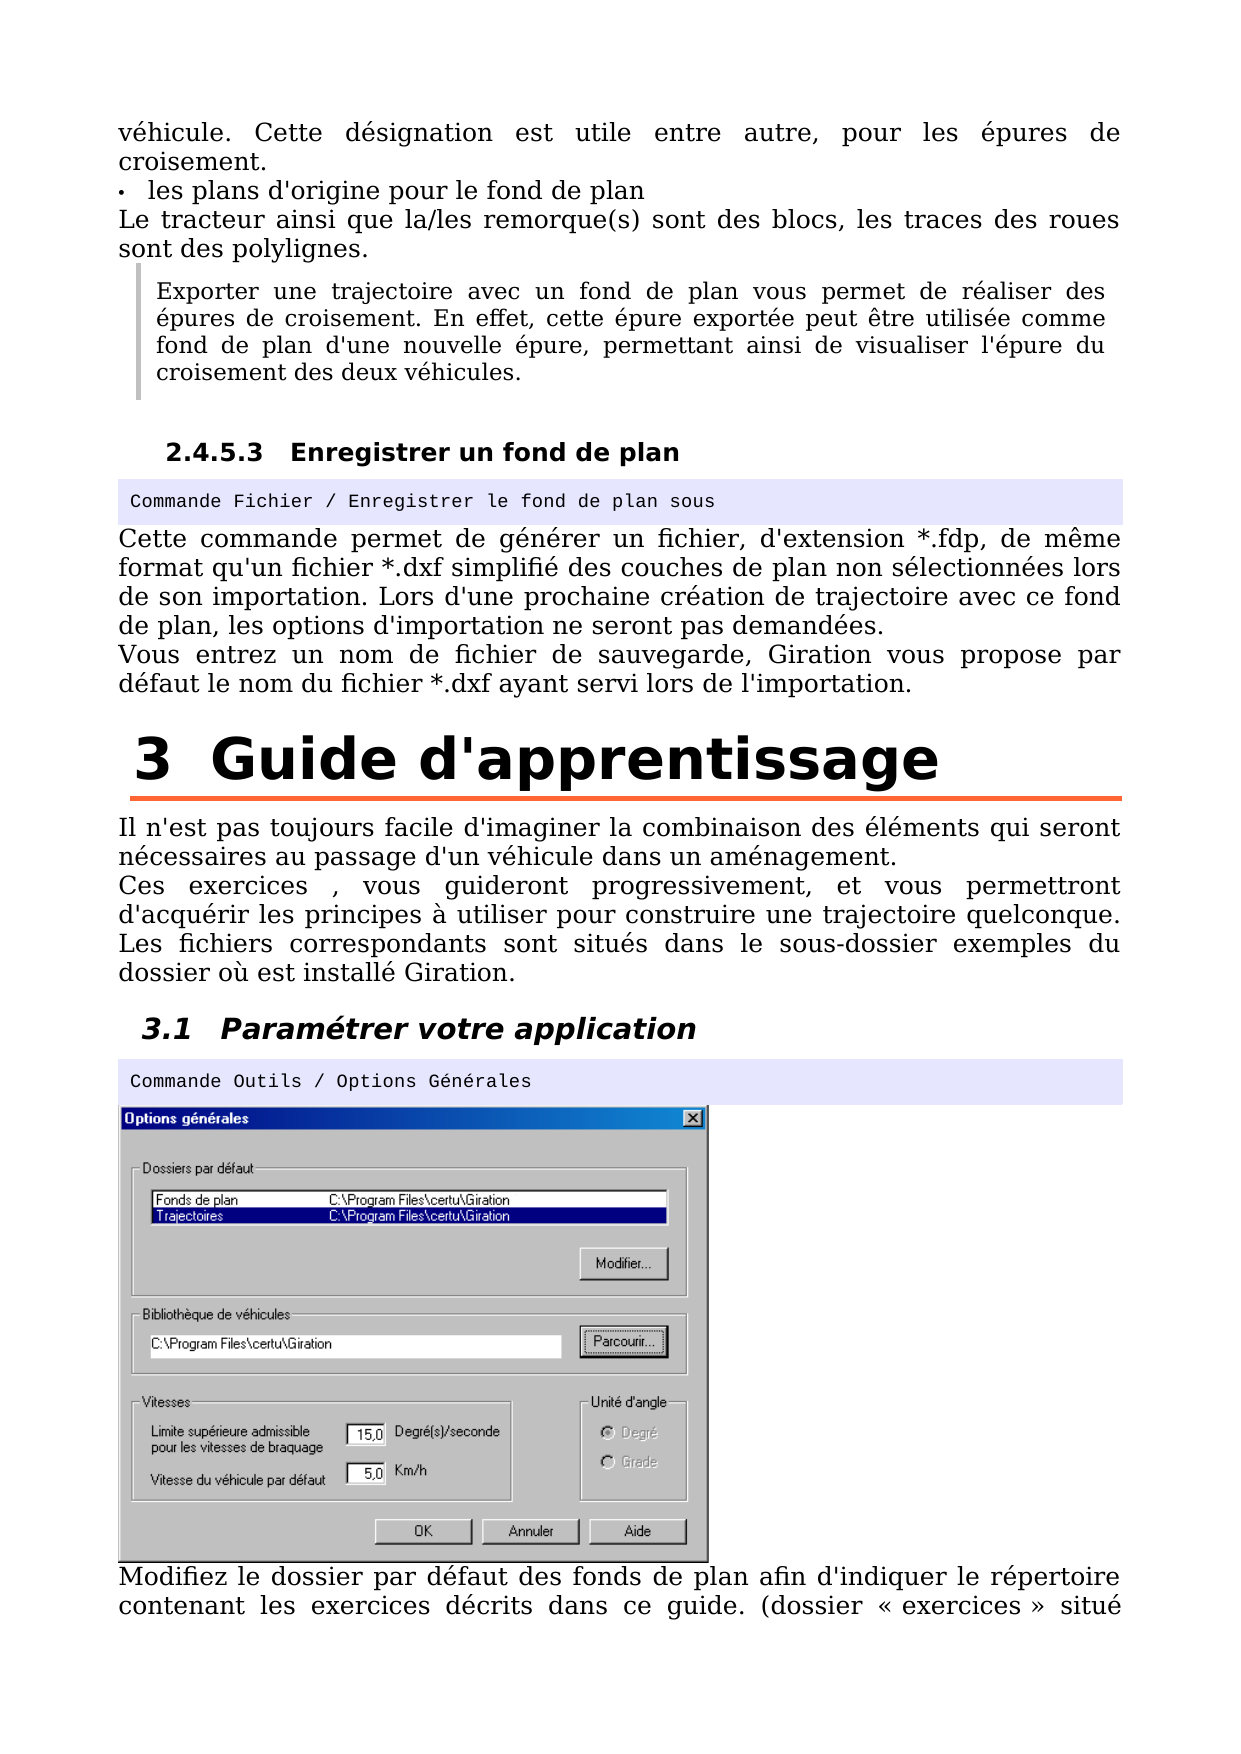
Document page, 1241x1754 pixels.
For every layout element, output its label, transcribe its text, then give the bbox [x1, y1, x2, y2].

subtitle Guide d'apprentissage [130, 723, 1122, 796]
text Ces exercices , vous guideront progressivement, et vous permettront d'acquérir les principes à utiliser pour construire une trajectoire quelconque. Les fichiers correspondants sont situés dans le sous-dossier exemples du dossier où est installé Giration. [118, 872, 1122, 988]
text Il n'est pas toujours facile d'imaginer la combinaison des éléments qui seront nécessaires au passage d'un véhicule dans un aménagement. [118, 814, 1122, 872]
list Commande Fichier / Enregistrer le fond de plan sous [119, 480, 1122, 524]
text Modifiez le dossier par défaut des fonds de plan afin d'indiquer le répertoire contenant les exercices décrits dans ce guide. (dossier « exercices » situé [118, 1562, 1122, 1620]
picture [118, 1105, 709, 1563]
text Le tracteur ainsi que la/les remorque(s) sont des blocs, les traces des roues sont des polylignes. [118, 205, 1122, 263]
text Exporter une trajectoire avec un fond de plan vous permet de réaliser des épures de croisement. En effet, cette épure exportée peut être utilisée comme fond de plan d'une nouvelle épure, permettant ainsi de visualiser l'épure du croisement des deux véhicules. [141, 263, 1122, 400]
text Vous entrez un nom de fichier de sauvegarde, Giration vous propose par défaut le nom du fichier *.dxf ayant servi lors de l'importation. [118, 640, 1122, 698]
subtitle Paramétrer votre application [142, 1013, 1122, 1047]
text véhicule. Cette désignation est utile entre autre, pour les épures de croisement. [118, 118, 1122, 176]
text Cette commande permet de générer un fichier, d'extension *.fdp, de même format qu'un fichier *.dxf simplifié des couches de plan non sélectionnées lors de son importation. Lors d'une prochaine création de trajectoire avec ce fond de plan, les options d'importation ne seront pas demandées. [118, 525, 1122, 640]
list les plans d'origine pour le fond de plan [118, 176, 1122, 205]
subtitle Enregistrer un fond de plan [165, 438, 1122, 467]
list Commande Outils / Options Générales [119, 1060, 1122, 1104]
